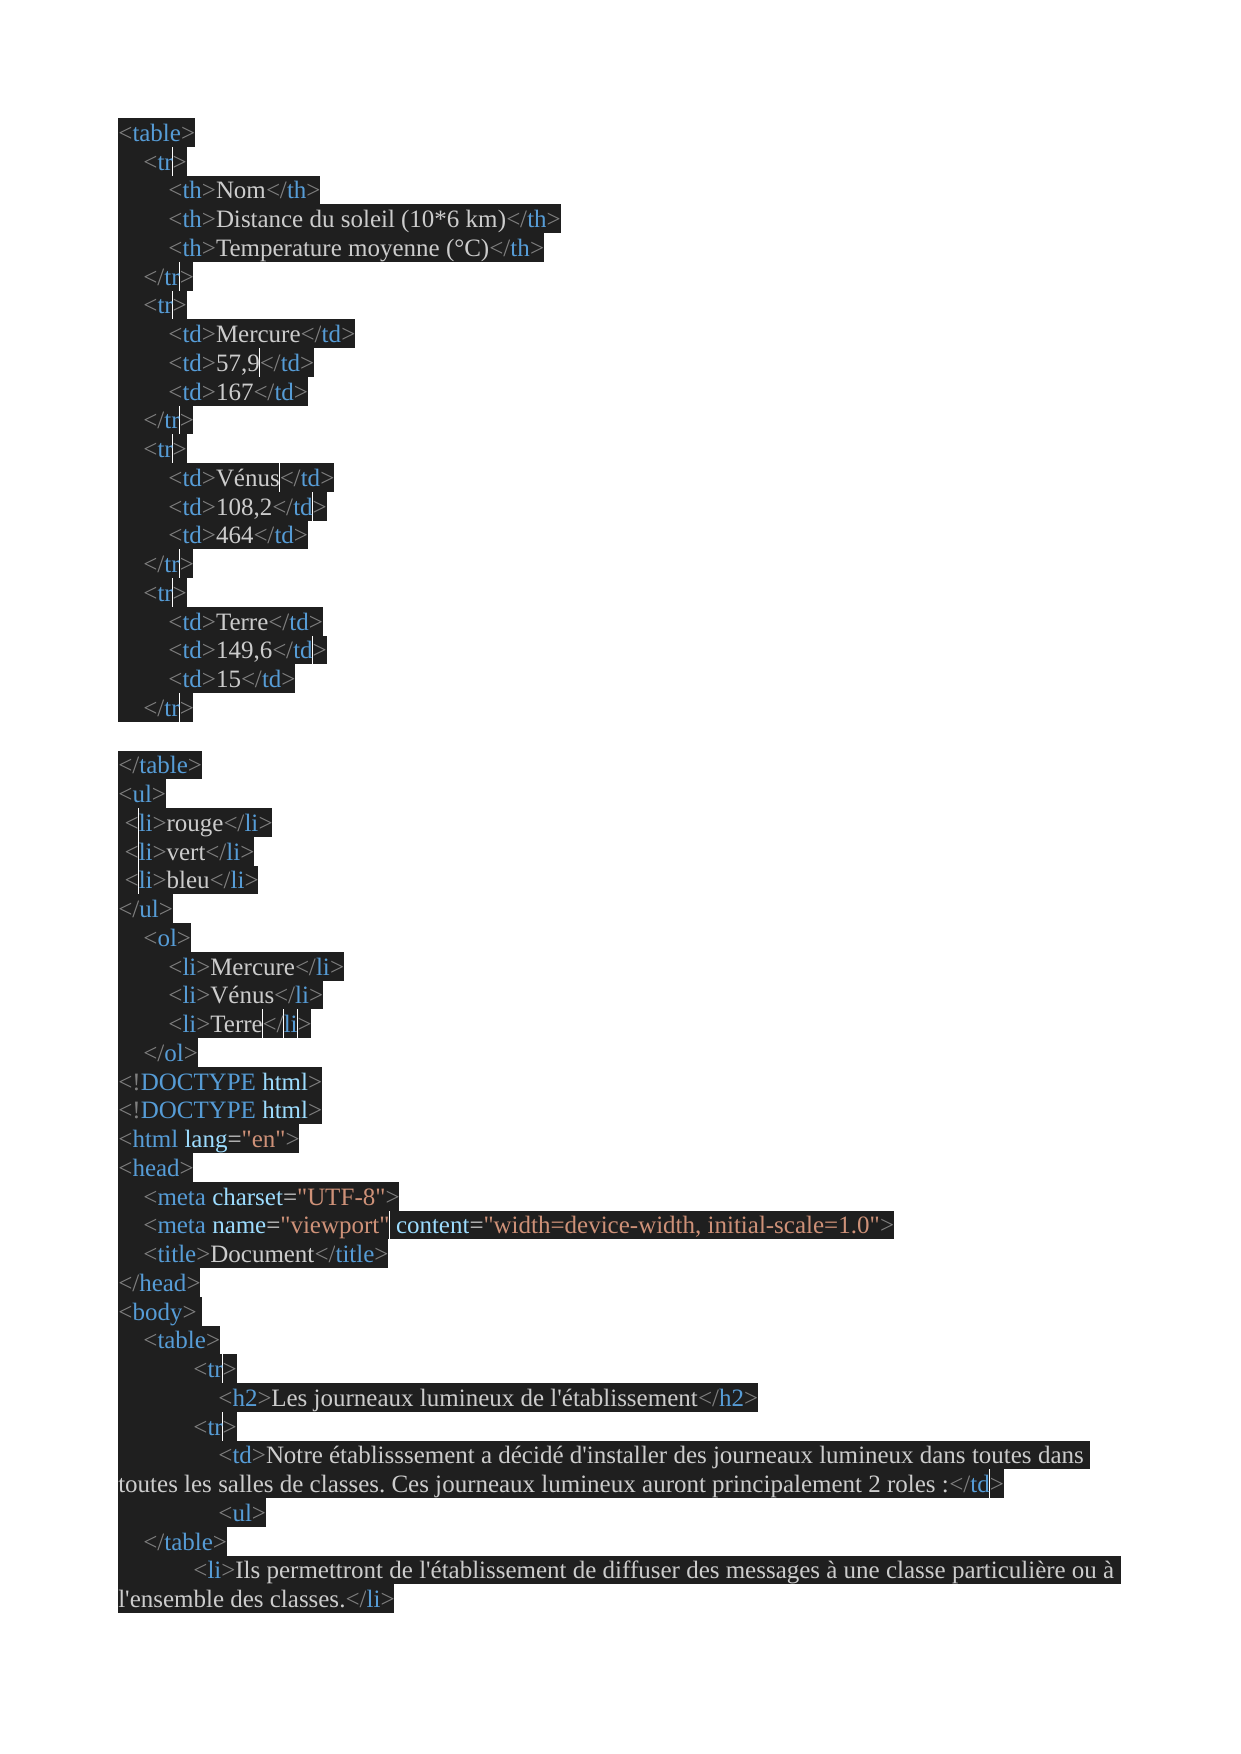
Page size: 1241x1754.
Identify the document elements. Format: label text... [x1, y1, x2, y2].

text <title>Document</title> [118, 1239, 1122, 1268]
text </tr> [118, 262, 1122, 291]
text <td>57,9</td> [118, 348, 1122, 377]
text <td>167</td> [118, 377, 1122, 406]
text <li>Terre</li> [118, 1009, 1122, 1038]
text <meta name="viewport" content="width=device-width, initial-scale=1.0"> [118, 1211, 1122, 1239]
text <tr> [118, 291, 1122, 319]
text <th>Nom</th> [118, 176, 1122, 204]
text <tr> [118, 1354, 1122, 1383]
text <h2>Les journeaux lumineux de l'établissement</h2> [118, 1383, 1122, 1412]
text </table> [118, 1527, 1122, 1556]
text </tr> [118, 693, 1122, 722]
text <td>Mercure</td> [118, 319, 1122, 348]
text <body> [118, 1297, 1122, 1326]
text <ol> [118, 923, 1122, 952]
text <head> [118, 1153, 1122, 1182]
text <td>Notre établisssement a décidé d'installer des journeaux lumineux dans toutes dans toutes les salles de classes. Ces journeaux lumineux auront principalement 2 roles :</td> [118, 1441, 1122, 1498]
text <tr> [118, 147, 1122, 176]
text <td>149,6</td> [118, 636, 1122, 664]
text </head> [118, 1268, 1122, 1297]
text <td>464</td> [118, 521, 1122, 549]
text <li>Vénus</li> [118, 981, 1122, 1009]
text <td>Terre</td> [118, 607, 1122, 636]
text <tr> [118, 578, 1122, 607]
text <tr> [118, 434, 1122, 463]
text <li>Ils permettront de l'établissement de diffuser des messages à une classe particulière ou à l'ensemble des classes.</li> [118, 1556, 1122, 1613]
text </tr> [118, 406, 1122, 434]
text <table> [118, 118, 1122, 147]
text <tr> [118, 1412, 1122, 1441]
text <meta charset="UTF-8"> [118, 1182, 1122, 1211]
text <!DOCTYPE html> [118, 1067, 1122, 1096]
text <li>rouge</li> [118, 808, 1122, 837]
text <li>bleu</li> [118, 866, 1122, 894]
text <th>Temperature moyenne (°C)</th> [118, 233, 1122, 262]
text </ol> [118, 1038, 1122, 1067]
text <td>Vénus</td> [118, 463, 1122, 492]
text </table> [118, 751, 1122, 779]
text <html lang="en"> [118, 1124, 1122, 1153]
text <li>vert</li> [118, 837, 1122, 866]
text <ul> [118, 779, 1122, 808]
text <table> [118, 1326, 1122, 1354]
text </tr> [118, 549, 1122, 578]
text <!DOCTYPE html> [118, 1096, 1122, 1124]
text <th>Distance du soleil (10*6 km)</th> [118, 204, 1122, 233]
text <li>Mercure</li> [118, 952, 1122, 981]
text <td>15</td> [118, 664, 1122, 693]
text <ul> [118, 1498, 1122, 1527]
text <td>108,2</td> [118, 492, 1122, 521]
text </ul> [118, 894, 1122, 923]
